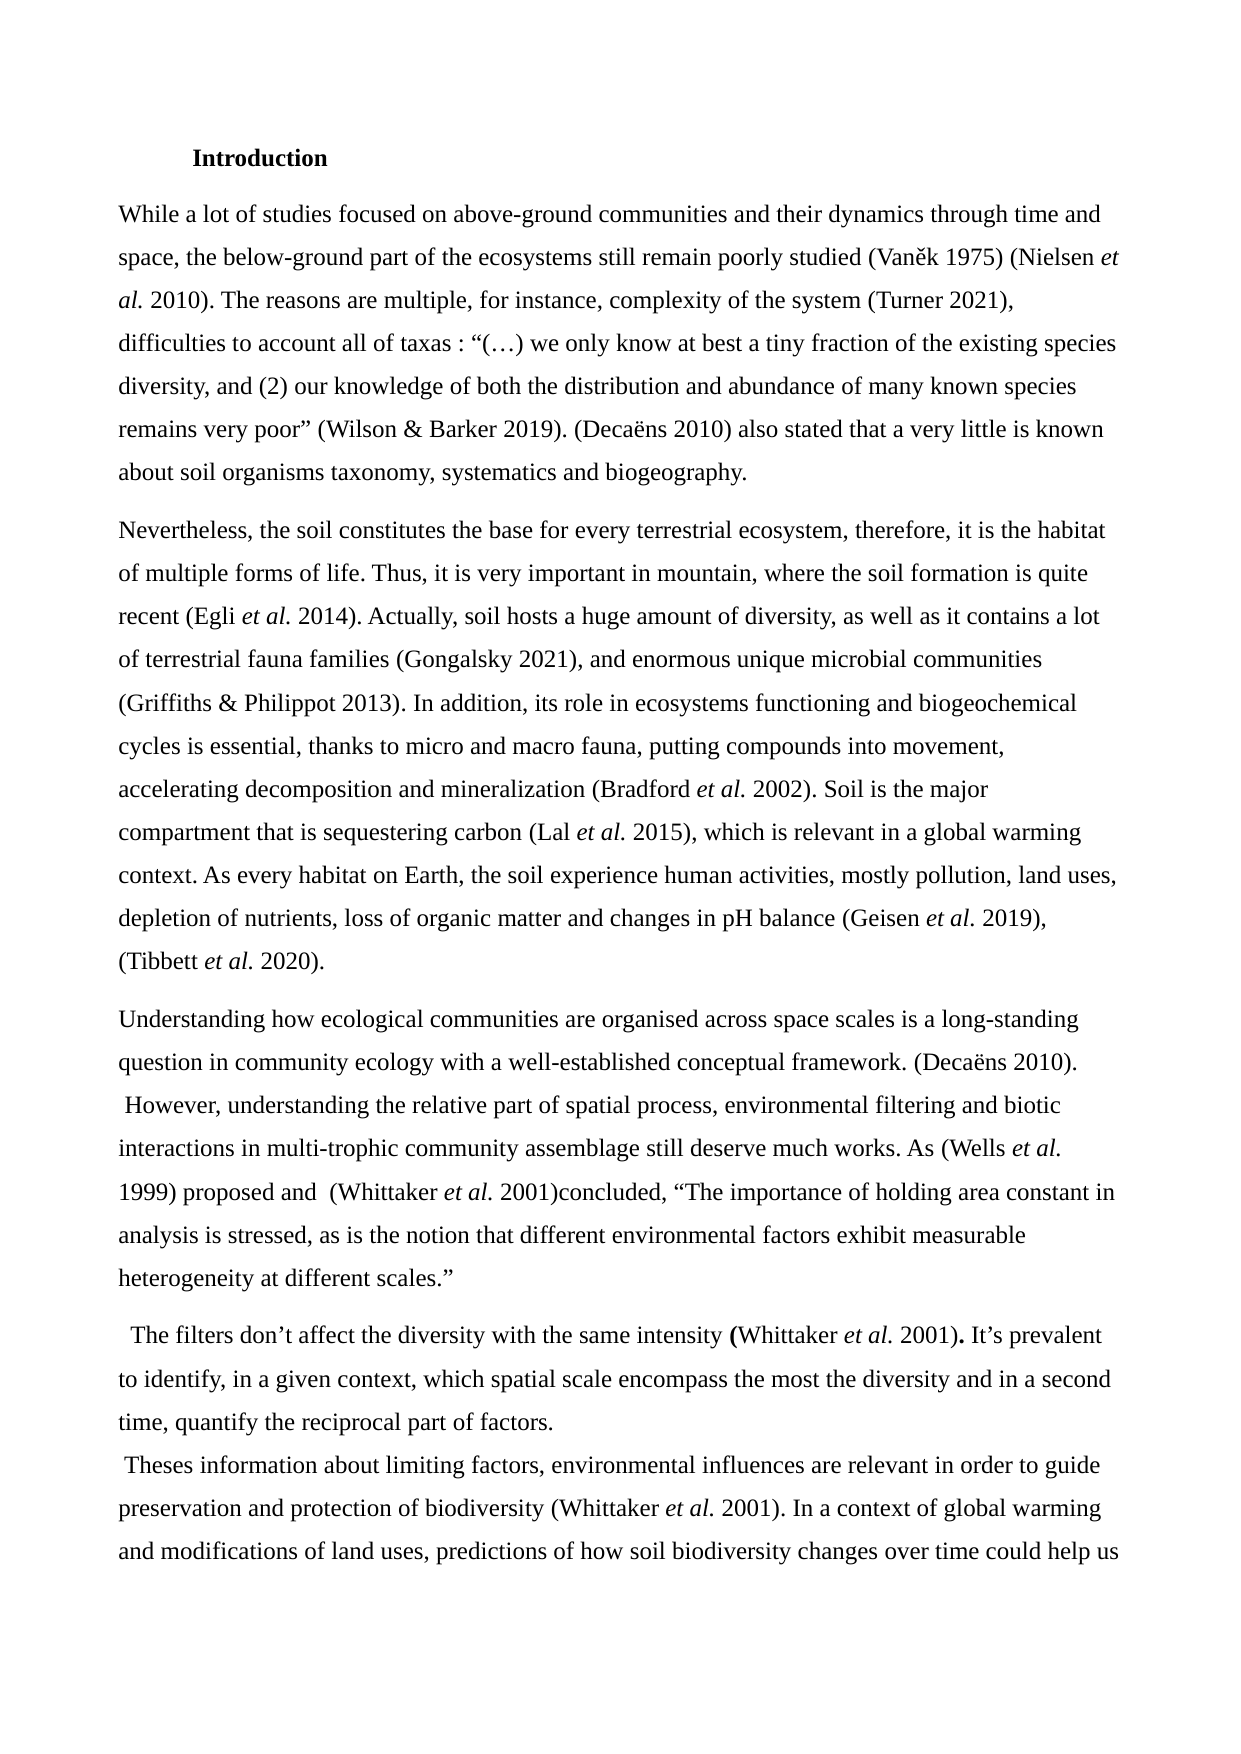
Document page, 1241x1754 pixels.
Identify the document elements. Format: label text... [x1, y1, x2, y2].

text Nevertheless, the soil constitutes the base for every terrestrial ecosystem, therefore, it is the habitat of multiple forms of life. Thus, it is very important in mountain, where the soil formation is quite recent (Egli et al. 2014). Actually, soil hosts a huge amount of diversity, as well as it contains a lot of terrestrial fauna families (Gongalsky 2021), and enormous unique microbial communities (Griffiths & Philippot 2013). In addition, its role in ecosystems functioning and biogeochemical cycles is essential, thanks to micro and macro fauna, putting compounds into movement, accelerating decomposition and mineralization (Bradford et al. 2002). Soil is the major compartment that is sequestering carbon (Lal et al. 2015), which is relevant in a global warming context. As every habitat on Earth, the soil experience human activities, mostly pollution, land uses, depletion of nutrients, loss of organic matter and changes in pH balance (Geisen et al. 2019), (Tibbett et al. 2020). [118, 515, 1122, 975]
text Understanding how ecological communities are organised across space scales is a long-standing question in community ecology with a well-established conceptual framework. (Decaëns 2010). [118, 1004, 1122, 1076]
subtitle Introduction [118, 143, 1122, 172]
text The filters don’t affect the diversity with the same intensity (Whittaker et al. 2001). It’s prevalent to identify, in a given context, which spatial scale encompass the most the diversity and in a second time, quantify the reciprocal part of factors. Theses information about limiting factors, environmental influences are relevant in order to guide preservation and protection of biodiversity (Whittaker et al. 2001). In a context of global warming and modifications of land uses, predictions of how soil biodiversity changes over time could help us [118, 1321, 1122, 1565]
text However, understanding the relative part of spatial process, environmental filtering and biotic interactions in multi-trophic community assemblage still deserve much works. As (Wells et al. 1999) proposed and (Whittaker et al. 2001)concluded, “The importance of holding area constant in analysis is stressed, as is the notion that different environmental factors exhibit measurable heterogeneity at different scales.” [118, 1090, 1122, 1292]
text While a lot of studies focused on above-ground communities and their dynamics through time and space, the below-ground part of the ecosystems still remain poorly studied (Vaněk 1975) (Nielsen et al. 2010). The reasons are multiple, for instance, complexity of the system (Turner 2021), difficulties to account all of taxas : “(…) we only know at best a tiny fraction of the existing species diversity, and (2) our knowledge of both the distribution and abundance of many known species remains very poor” (Wilson & Barker 2019). (Decaëns 2010) also stated that a very little is known about soil organisms taxonomy, systematics and biogeography. [118, 199, 1122, 486]
